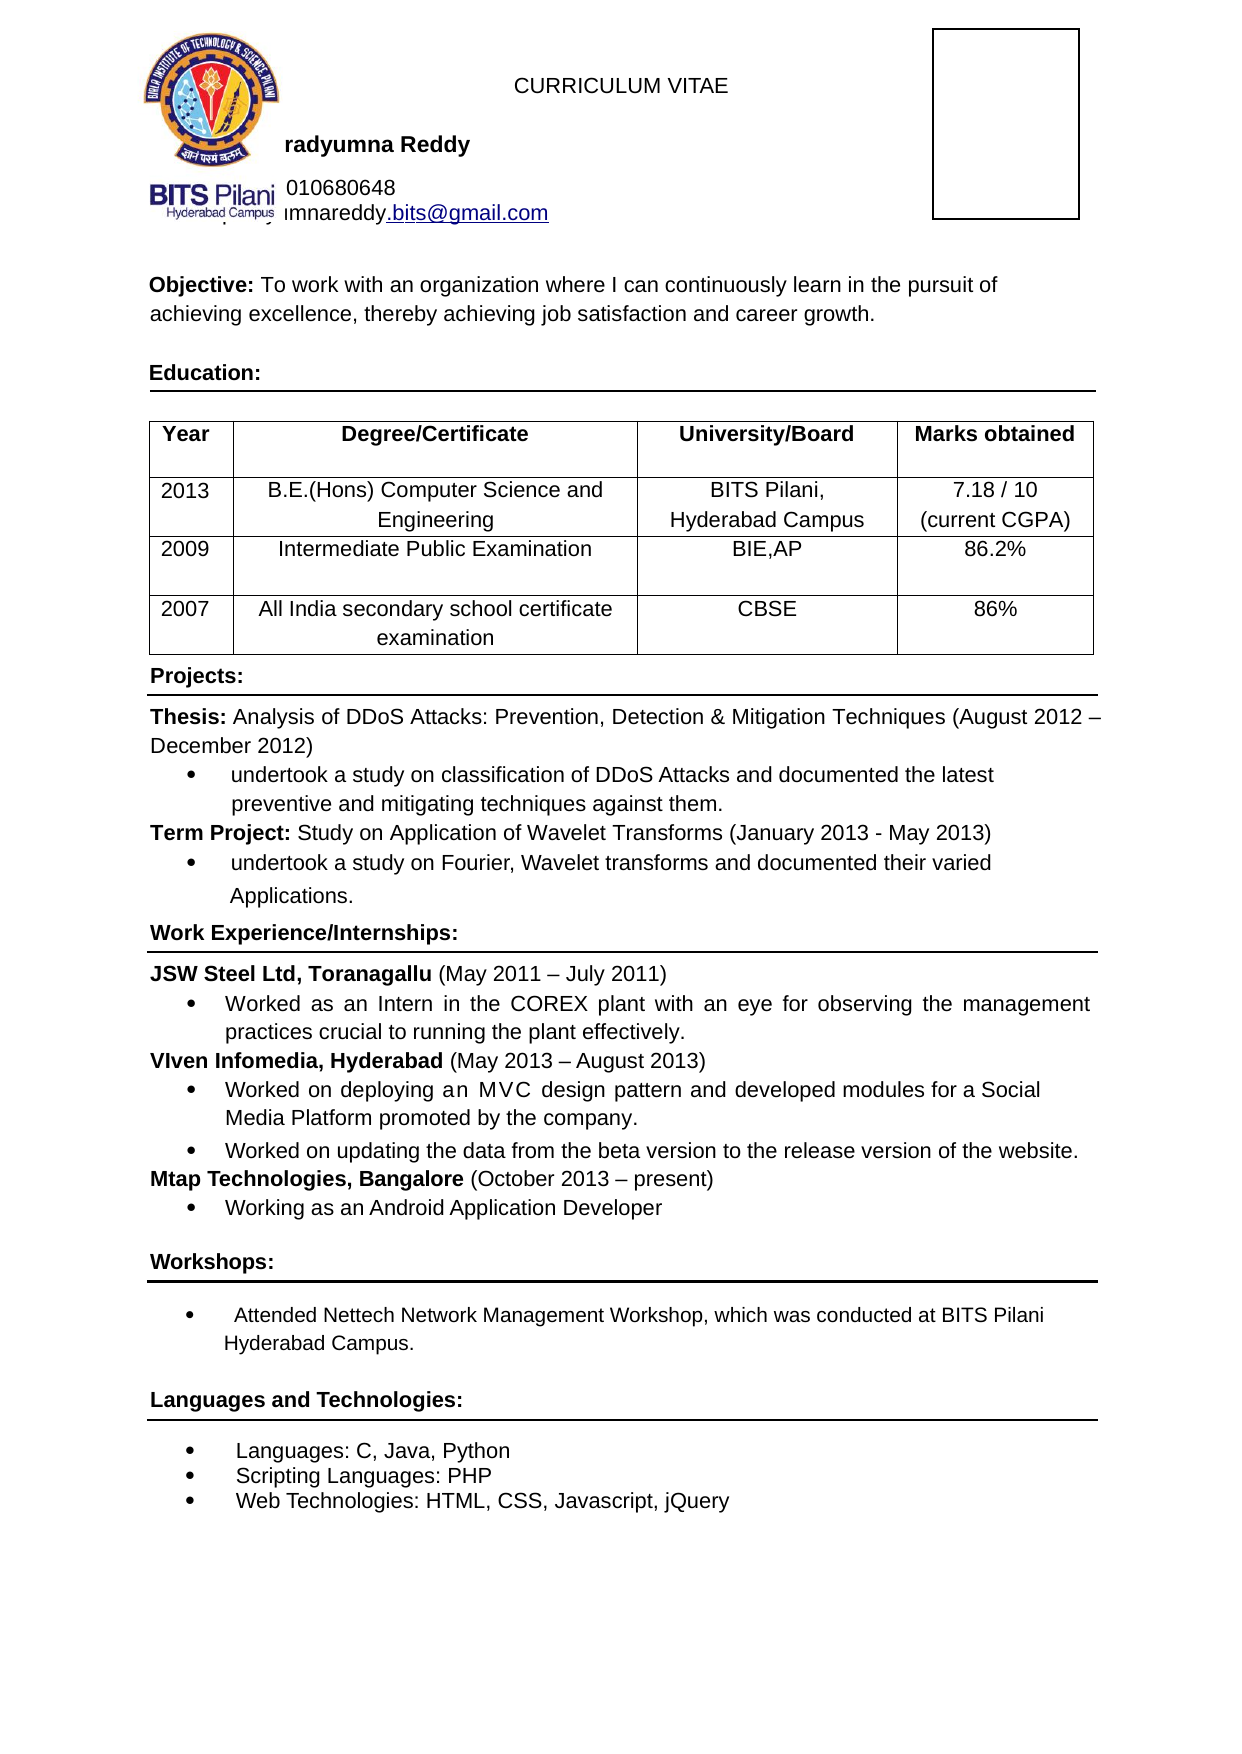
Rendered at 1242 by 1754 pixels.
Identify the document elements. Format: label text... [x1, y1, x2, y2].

text Objective: To work with an organization where I can continuously learn in the pursuit of achieving excellence, thereby achieving job satisfaction and career growth. [148, 272, 999, 326]
text  Worked on deploying an MVC design pattern and developed modules for a Social Media Platform promoted by the company. [187, 1077, 1095, 1130]
list Scripting Languages: PHP [186, 1463, 1104, 1488]
text Term Project: Study on Application of Wavelet Transforms (January 2013 - May 2013) [150, 820, 1104, 846]
text Projects: [150, 663, 1104, 688]
table_cell CBSE [638, 596, 897, 654]
text Work Experience/Internships: [150, 920, 1104, 945]
list Languages: C, Java, Python [186, 1438, 1104, 1463]
table_cell All India secondary school certificate examination [234, 596, 637, 654]
text JSW Steel Ltd, Toranagallu (May 2011 – July 2011) [150, 961, 1104, 987]
text Applications. [187, 883, 1095, 908]
text  Working as an Android Application Developer [187, 1195, 1095, 1221]
table_cell 86.2% [898, 537, 1093, 595]
text Phone: +91 9010680648 [286, 174, 932, 199]
text CURRICULUM VITAE [508, 72, 733, 98]
text  undertook a study on classification of DDoS Attacks and documented the latest preventive and mitigating techniques against them. [187, 762, 1095, 816]
table_cell 2007 [150, 596, 233, 654]
table_header Degree/Certificate [234, 422, 637, 477]
table_cell 2009 [150, 537, 233, 595]
text Phone: +91 9010680648 [934, 174, 1078, 199]
text Email: pradyumnareddy.bits@gmail.com [269, 200, 1104, 224]
list Attended Nettech Network Management Workshop, which was conducted at BITS Pilani Hyderabad Campus. [186, 1303, 1104, 1355]
table_cell B.E.(Hons) Computer Science and Engineering [234, 478, 637, 536]
text VIven Infomedia, Hyderabad (May 2013 – August 2013) [150, 1048, 1104, 1073]
table_cell 7.18 / 10 (current CGPA) [898, 478, 1093, 536]
table_cell Intermediate Public Examination [234, 537, 637, 595]
table_header Year [150, 422, 233, 477]
list Web Technologies: HTML, CSS, Javascript, jQuery [186, 1488, 1104, 1513]
text Education: [148, 360, 1104, 385]
text Languages and Technologies: [150, 1387, 1104, 1412]
text Mr. Ch Sai Pradyumna Reddy [934, 131, 1078, 158]
table_cell 86% [898, 596, 1093, 654]
text Mr. Ch Sai Pradyumna Reddy [1080, 131, 1104, 158]
table_header University/Board [638, 422, 897, 477]
text Mr. Ch Sai Pradyumna Reddy [286, 131, 932, 158]
text  Worked on updating the data from the beta version to the release version of the website. [187, 1137, 1095, 1163]
text  Worked as an Intern in the COREX plant with an eye for observing the management practices crucial to running the plant effectively. [187, 990, 1095, 1044]
text Mtap Technologies, Bangalore (October 2013 – present) [150, 1166, 1104, 1191]
table_header Marks obtained [898, 422, 1093, 477]
text Thesis: Analysis of DDoS Attacks: Prevention, Detection & Mitigation Techniques (August 2012 – [150, 704, 1104, 729]
text Phone: +91 9010680648 [1080, 174, 1104, 199]
text Email: pradyumnareddy.bits@gmail.com [934, 200, 1078, 218]
table_cell BITS Pilani, Hyderabad Campus [638, 478, 897, 536]
text December 2012) [150, 733, 1104, 758]
text  undertook a study on Fourier, Wavelet transforms and documented their varied [187, 850, 1095, 875]
text Workshops: [150, 1249, 1104, 1274]
table_cell 2013 [150, 478, 233, 536]
table_cell BIE,AP [638, 537, 897, 595]
picture [137, 31, 286, 222]
